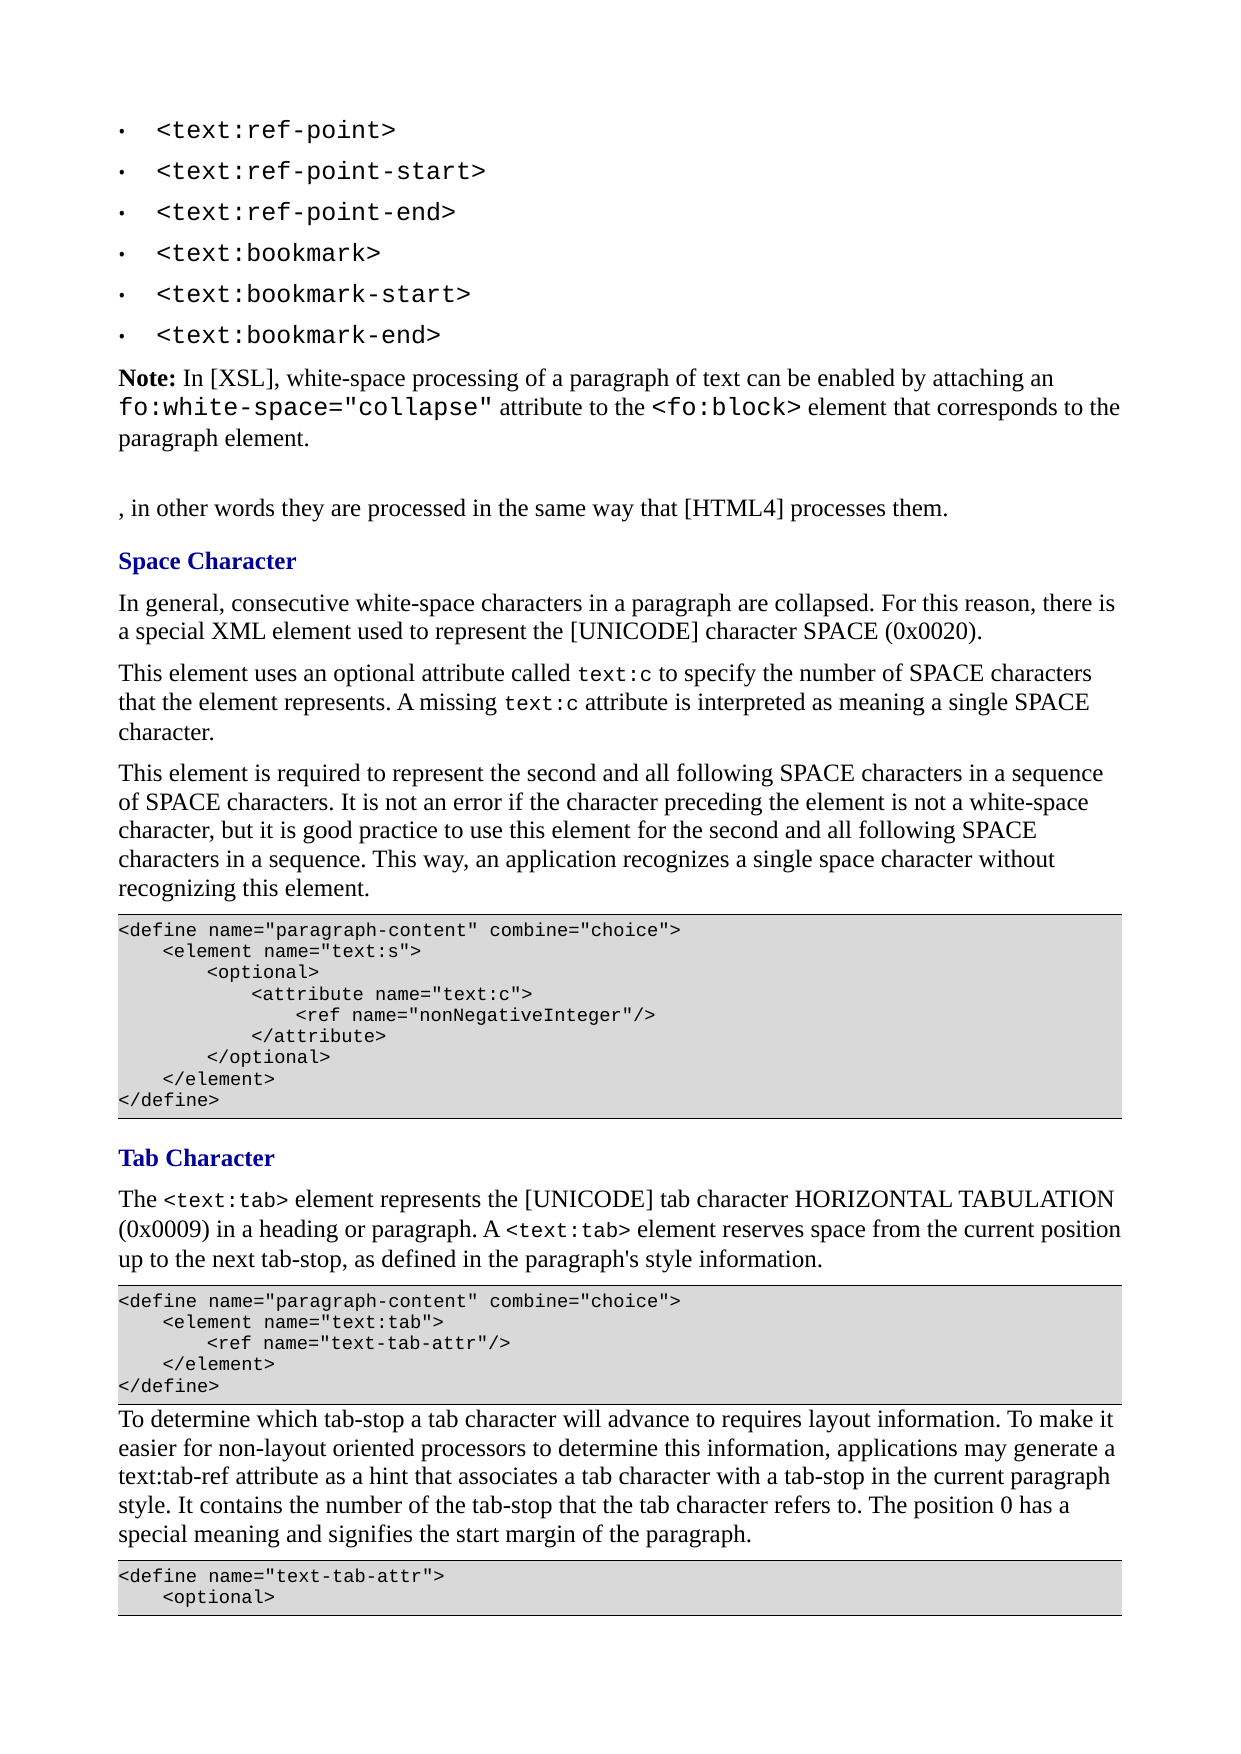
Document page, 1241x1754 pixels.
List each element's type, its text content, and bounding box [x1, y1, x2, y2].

list <text:ref-point-end> [118, 200, 1122, 228]
text </define> [118, 1084, 1122, 1118]
list <text:bookmark-end> [118, 322, 1122, 351]
text <optional> [118, 1581, 1122, 1615]
text The <text:tab> element represents the [UNICODE] tab character HORIZONTAL TABULATION (0x0009) in a heading or paragraph. A <text:tab> element reserves space from the current position up to the next tab-stop, as defined in the paragraph's style information. [118, 1184, 1122, 1272]
subtitle Space Character [118, 546, 1122, 575]
list <text:ref-point> [118, 118, 1122, 146]
text </element> [118, 1355, 1122, 1370]
text <element name="text:s"> [118, 942, 1122, 963]
text <ref name="nonNegativeInteger"/> [118, 1006, 1122, 1027]
subtitle Tab Character [118, 1143, 1122, 1172]
list <text:ref-point-start> [118, 159, 1122, 187]
text <ref name="text-tab-attr"/> [118, 1334, 1122, 1355]
text <define name="paragraph-content" combine="choice"> [118, 1286, 1122, 1313]
text This element uses an optional attribute called text:c to specify the number of SPACE characters that the element represents. A missing text:c attribute is interpreted as meaning a single SPACE character. [118, 658, 1122, 746]
text <define name="paragraph-content" combine="choice"> [118, 915, 1122, 942]
text , in other words they are processed in the same way that [HTML4] processes them. [118, 493, 1122, 521]
text <optional> [118, 963, 1122, 984]
text </attribute> [118, 1027, 1122, 1048]
text </define> [118, 1370, 1122, 1404]
text </optional> [118, 1048, 1122, 1069]
list <text:bookmark-start> [118, 281, 1122, 310]
text <element name="text:tab"> [118, 1313, 1122, 1334]
text In general, consecutive white-space characters in a paragraph are collapsed. For this reason, there is a special XML element used to represent the [UNICODE] character SPACE (0x0020). [118, 588, 1122, 645]
text <define name="text-tab-attr"> [118, 1561, 1122, 1581]
text <attribute name="text:c"> [118, 984, 1122, 1006]
text To determine which tab-stop a tab character will advance to requires layout information. To make it easier for non-layout oriented processors to determine this information, applications may generate a text:tab-ref attribute as a hint that associates a tab character with a tab-stop in the current paragraph style. It contains the number of the tab-stop that the tab character refers to. The position 0 has a special meaning and signifies the start margin of the paragraph. [118, 1405, 1122, 1548]
list <text:bookmark> [118, 241, 1122, 269]
text Note: In [XSL], white-space processing of a paragraph of text can be enabled by attaching an fo:white-space="collapse" attribute to the <fo:block> element that corresponds to the paragraph element. [118, 363, 1122, 451]
text </element> [118, 1069, 1122, 1084]
text This element is required to represent the second and all following SPACE characters in a sequence of SPACE characters. It is not an error if the character preceding the element is not a white-space character, but it is good practice to use this element for the second and all following SPACE characters in a sequence. This way, an application recognizes a single space character without recognizing this element. [118, 758, 1122, 902]
